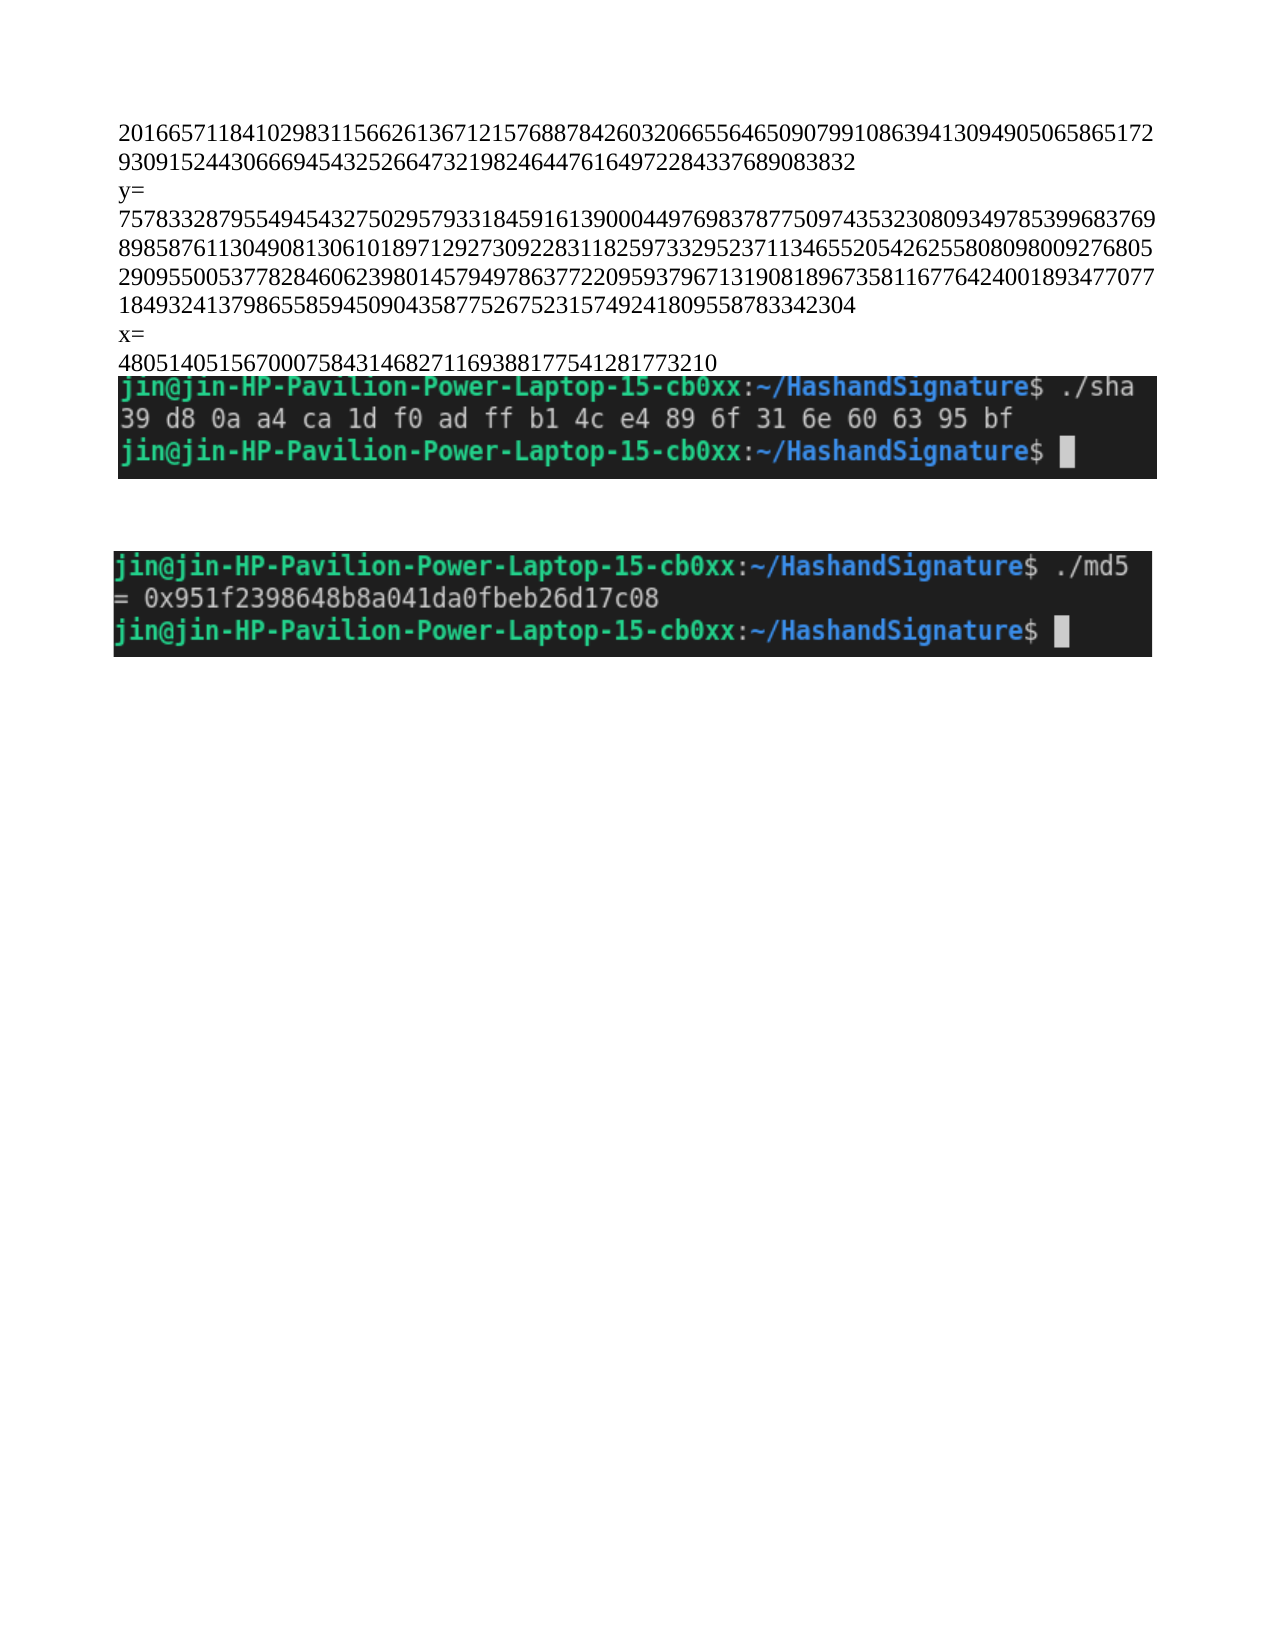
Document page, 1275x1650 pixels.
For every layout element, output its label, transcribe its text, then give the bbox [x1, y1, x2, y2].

text 480514051567000758431468271169388177541281773210 [118, 348, 1157, 376]
text 2016657118410298311566261367121576887842603206655646509079910863941309490506586517293091524430666945432526647321982464476164972284337689083832 [118, 118, 1157, 176]
text x= [118, 319, 1157, 348]
picture [113, 551, 1153, 657]
picture [118, 376, 1157, 479]
text y= [118, 176, 1157, 204]
text 75783328795549454327502957933184591613900044976983787750974353230809349785399683769898587611304908130610189712927309228311825973329523711346552054262558080980092768052909550053778284606239801457949786377220959379671319081896735811677642400189347707718493241379865585945090435877526752315749241809558783342304 [118, 204, 1157, 319]
